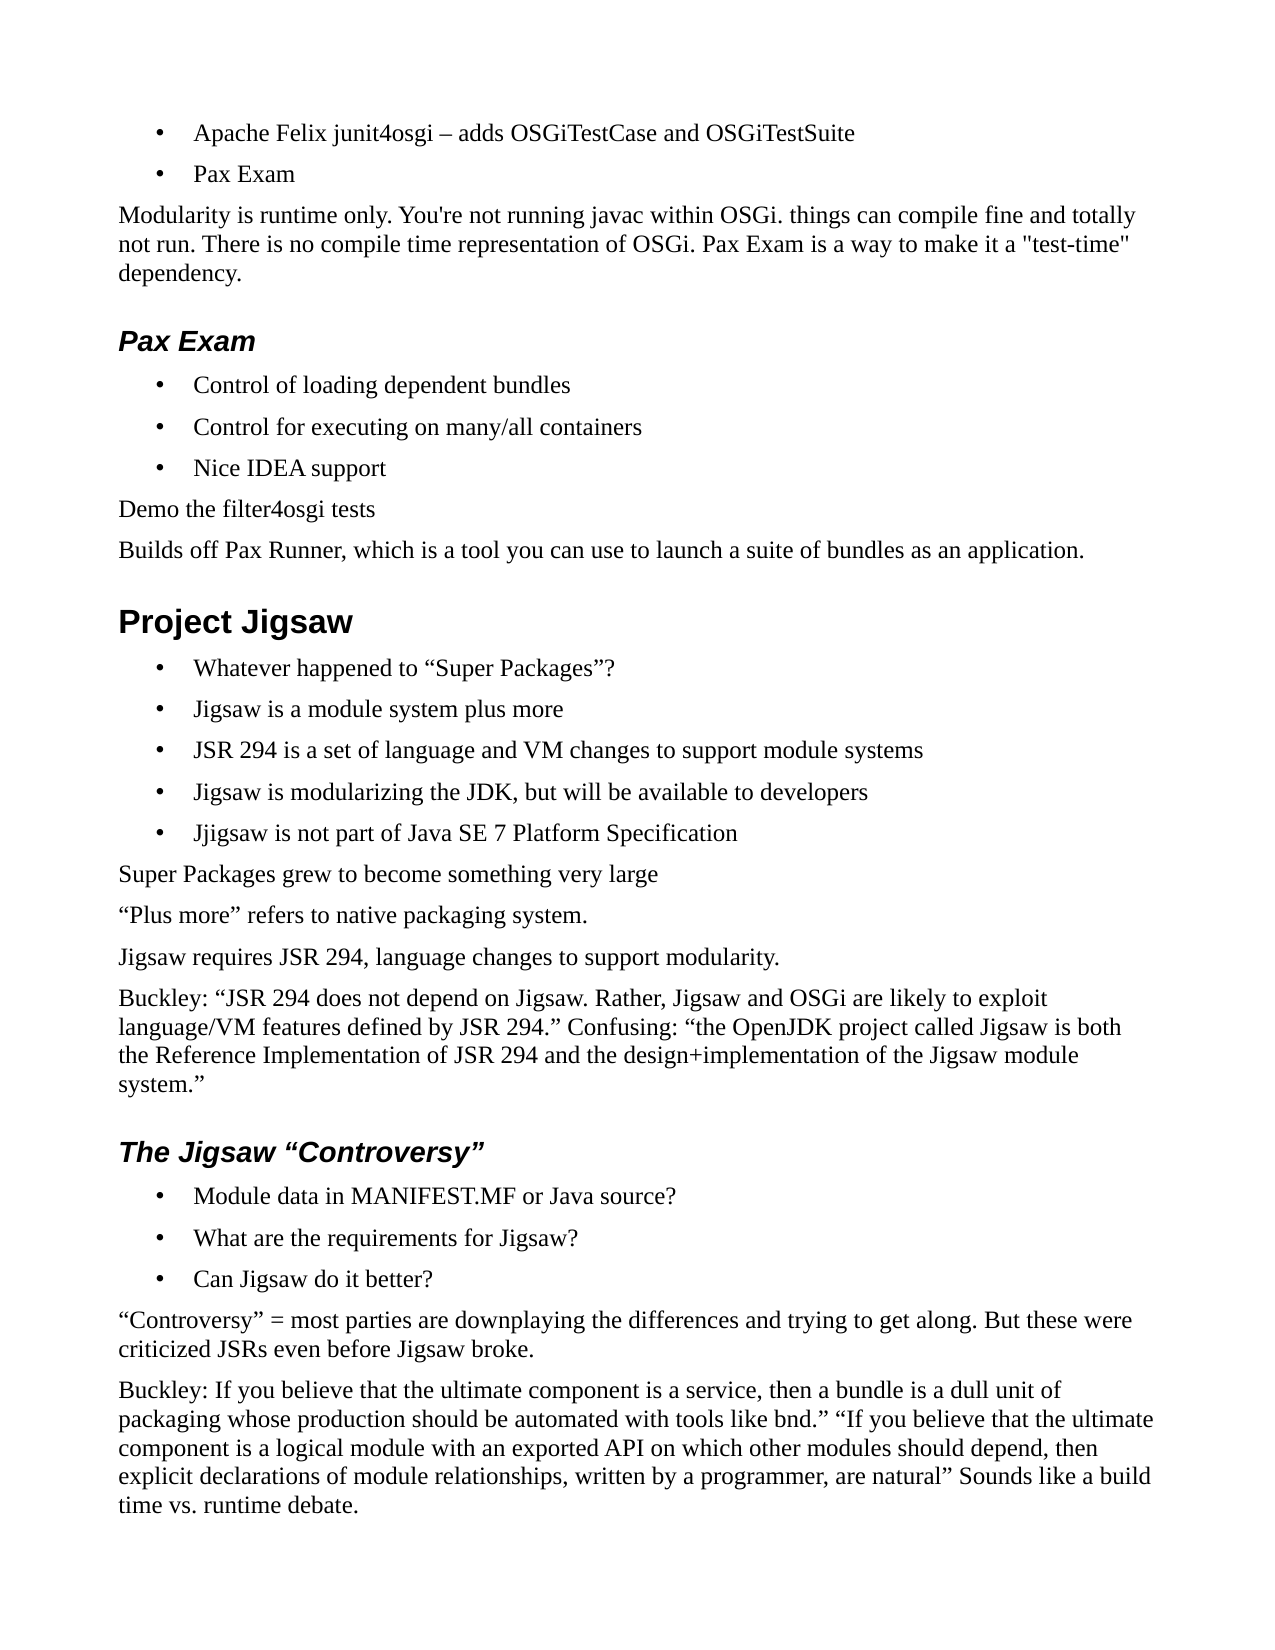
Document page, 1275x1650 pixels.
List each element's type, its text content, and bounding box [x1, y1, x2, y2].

list What are the requirements for Jigsaw? [156, 1223, 1157, 1251]
list Jigsaw is modularizing the JDK, but will be available to developers [156, 777, 1157, 805]
text Buckley: “JSR 294 does not depend on Jigsaw. Rather, Jigsaw and OSGi are likely to exploit language/VM features defined by JSR 294.” Confusing: “the OpenJDK project called Jigsaw is both the Reference Implementation of JSR 294 and the design+implementation of the Jigsaw module system.” [118, 983, 1157, 1098]
text Buckley: If you believe that the ultimate component is a service, then a bundle is a dull unit of packaging whose production should be automated with tools like bnd.” “If you believe that the ultimate component is a logical module with an exported API on which other modules should depend, then explicit declarations of module relationships, written by a programmer, are natural” Sounds like a build time vs. runtime debate. [118, 1375, 1157, 1519]
text Builds off Pax Runner, which is a tool you can use to launch a suite of bundles as an application. [118, 535, 1157, 564]
text Demo the filter4osgi tests [118, 494, 1157, 523]
list Can Jigsaw do it better? [156, 1264, 1157, 1293]
text “Controversy” = most parties are downplaying the differences and trying to get along. But these were criticized JSRs even before Jigsaw broke. [118, 1305, 1157, 1363]
text “Plus more” refers to native packaging system. [118, 900, 1157, 929]
list JSR 294 is a set of language and VM changes to support module systems [156, 735, 1157, 764]
subtitle Project Jigsaw [118, 602, 1157, 640]
list Module data in MANIFEST.MF or Java source? [156, 1181, 1157, 1210]
list Control for executing on many/all containers [156, 412, 1157, 440]
subtitle Pax Exam [118, 324, 1157, 358]
text Modularity is runtime only. You're not running javac within OSGi. things can compile fine and totally not run. There is no compile time representation of OSGi. Pax Exam is a way to make it a "test-time" dependency. [118, 201, 1157, 287]
list Pax Exam [156, 159, 1157, 188]
subtitle The Jigsaw “Controversy” [118, 1135, 1157, 1169]
list Nice IDEA support [156, 453, 1157, 482]
list Whatever happened to “Super Packages”? [156, 653, 1157, 682]
list Control of loading dependent bundles [156, 370, 1157, 399]
list Jjigsaw is not part of Java SE 7 Platform Specification [156, 818, 1157, 847]
text Super Packages grew to become something very large [118, 859, 1157, 888]
list Apache Felix junit4osgi – adds OSGiTestCase and OSGiTestSuite [156, 118, 1157, 147]
text Jigsaw requires JSR 294, language changes to support modularity. [118, 942, 1157, 970]
list Jigsaw is a module system plus more [156, 694, 1157, 723]
